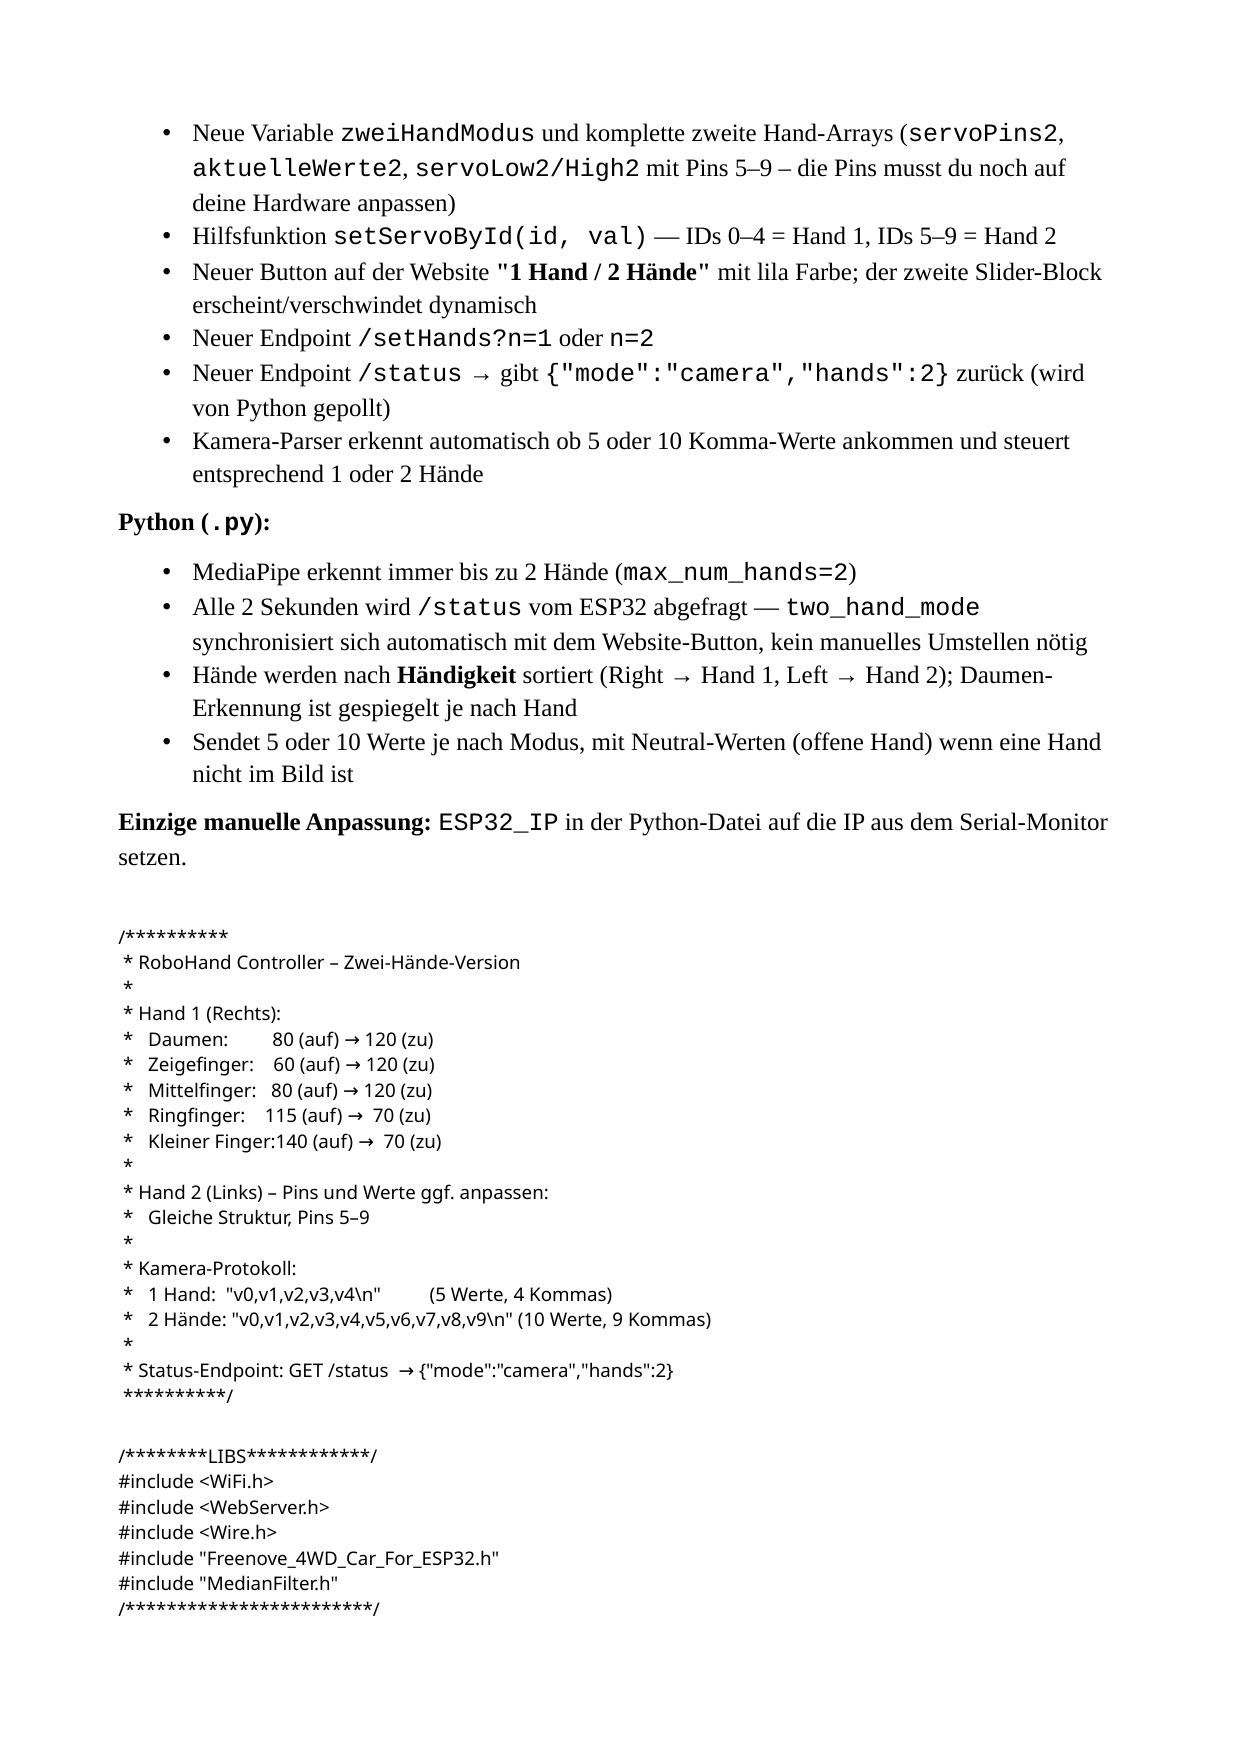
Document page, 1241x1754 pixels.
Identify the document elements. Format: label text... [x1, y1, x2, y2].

text * Zeigefinger: 60 (auf) → 120 (zu) [118, 1052, 1122, 1077]
list MediaPipe erkennt immer bis zu 2 Hände (max_num_hands=2) [162, 557, 1122, 588]
text * Ringfinger: 115 (auf) → 70 (zu) [118, 1103, 1122, 1128]
text #include <WebServer.h> [118, 1494, 1122, 1519]
text #include <Wire.h> [118, 1519, 1122, 1545]
list Alle 2 Sekunden wird /status vom ESP32 abgefragt — two_hand_mode synchronisiert sich automatisch mit dem Website-Button, kein manuelles Umstellen nötig [162, 592, 1122, 656]
text /************************/ [118, 1596, 1122, 1622]
list Neuer Endpoint /status → gibt {"mode":"camera","hands":2} zurück (wird von Python gepollt) [162, 358, 1122, 422]
text * [118, 975, 1122, 1001]
text * 2 Hände: "v0,v1,v2,v3,v4,v5,v6,v7,v8,v9\n" (10 Werte, 9 Kommas) [118, 1307, 1122, 1332]
list Hände werden nach Händigkeit sortiert (Right → Hand 1, Left → Hand 2); Daumen-Erkennung ist gespiegelt je nach Hand [162, 661, 1122, 722]
text #include "MedianFilter.h" [118, 1571, 1122, 1596]
text * Daumen: 80 (auf) → 120 (zu) [118, 1026, 1122, 1052]
text Python (.py): [118, 507, 1122, 538]
text * [118, 1230, 1122, 1256]
text **********/ [118, 1383, 1122, 1409]
text * Gleiche Struktur, Pins 5–9 [118, 1205, 1122, 1230]
list Sendet 5 oder 10 Werte je nach Modus, mit Neutral-Werten (offene Hand) wenn eine Hand nicht im Bild ist [162, 727, 1122, 788]
text * [118, 1332, 1122, 1358]
text * Status-Endpoint: GET /status → {"mode":"camera","hands":2} [118, 1358, 1122, 1383]
text * Mittelfinger: 80 (auf) → 120 (zu) [118, 1077, 1122, 1103]
text /********LIBS************/ [118, 1443, 1122, 1468]
text * 1 Hand: "v0,v1,v2,v3,v4\n" (5 Werte, 4 Kommas) [118, 1281, 1122, 1307]
list Neuer Endpoint /setHands?n=1 oder n=2 [162, 323, 1122, 354]
text Einzige manuelle Anpassung: ESP32_IP in der Python-Datei auf die IP aus dem Serial-Monitor setzen. [118, 807, 1122, 871]
list Kamera-Parser erkennt automatisch ob 5 oder 10 Komma-Werte ankommen und steuert entsprechend 1 oder 2 Hände [162, 426, 1122, 488]
text #include <WiFi.h> [118, 1468, 1122, 1494]
text * [118, 1154, 1122, 1179]
text * Hand 2 (Links) – Pins und Werte ggf. anpassen: [118, 1179, 1122, 1205]
text * Hand 1 (Rechts): [118, 1001, 1122, 1026]
list Neuer Button auf der Website "1 Hand / 2 Hände" mit lila Farbe; der zweite Slider-Block erscheint/verschwindet dynamisch [162, 257, 1122, 318]
text /********** [118, 924, 1122, 949]
text #include "Freenove_4WD_Car_For_ESP32.h" [118, 1545, 1122, 1571]
list Neue Variable zweiHandModus und komplette zweite Hand-Arrays (servoPins2, aktuelleWerte2, servoLow2/High2 mit Pins 5–9 – die Pins musst du noch auf deine Hardware anpassen) [162, 118, 1122, 217]
list Hilfsfunktion setServoById(id, val) — IDs 0–4 = Hand 1, IDs 5–9 = Hand 2 [162, 221, 1122, 252]
text * RoboHand Controller – Zwei-Hände-Version [118, 949, 1122, 975]
text * Kamera-Protokoll: [118, 1256, 1122, 1281]
text * Kleiner Finger:140 (auf) → 70 (zu) [118, 1128, 1122, 1154]
